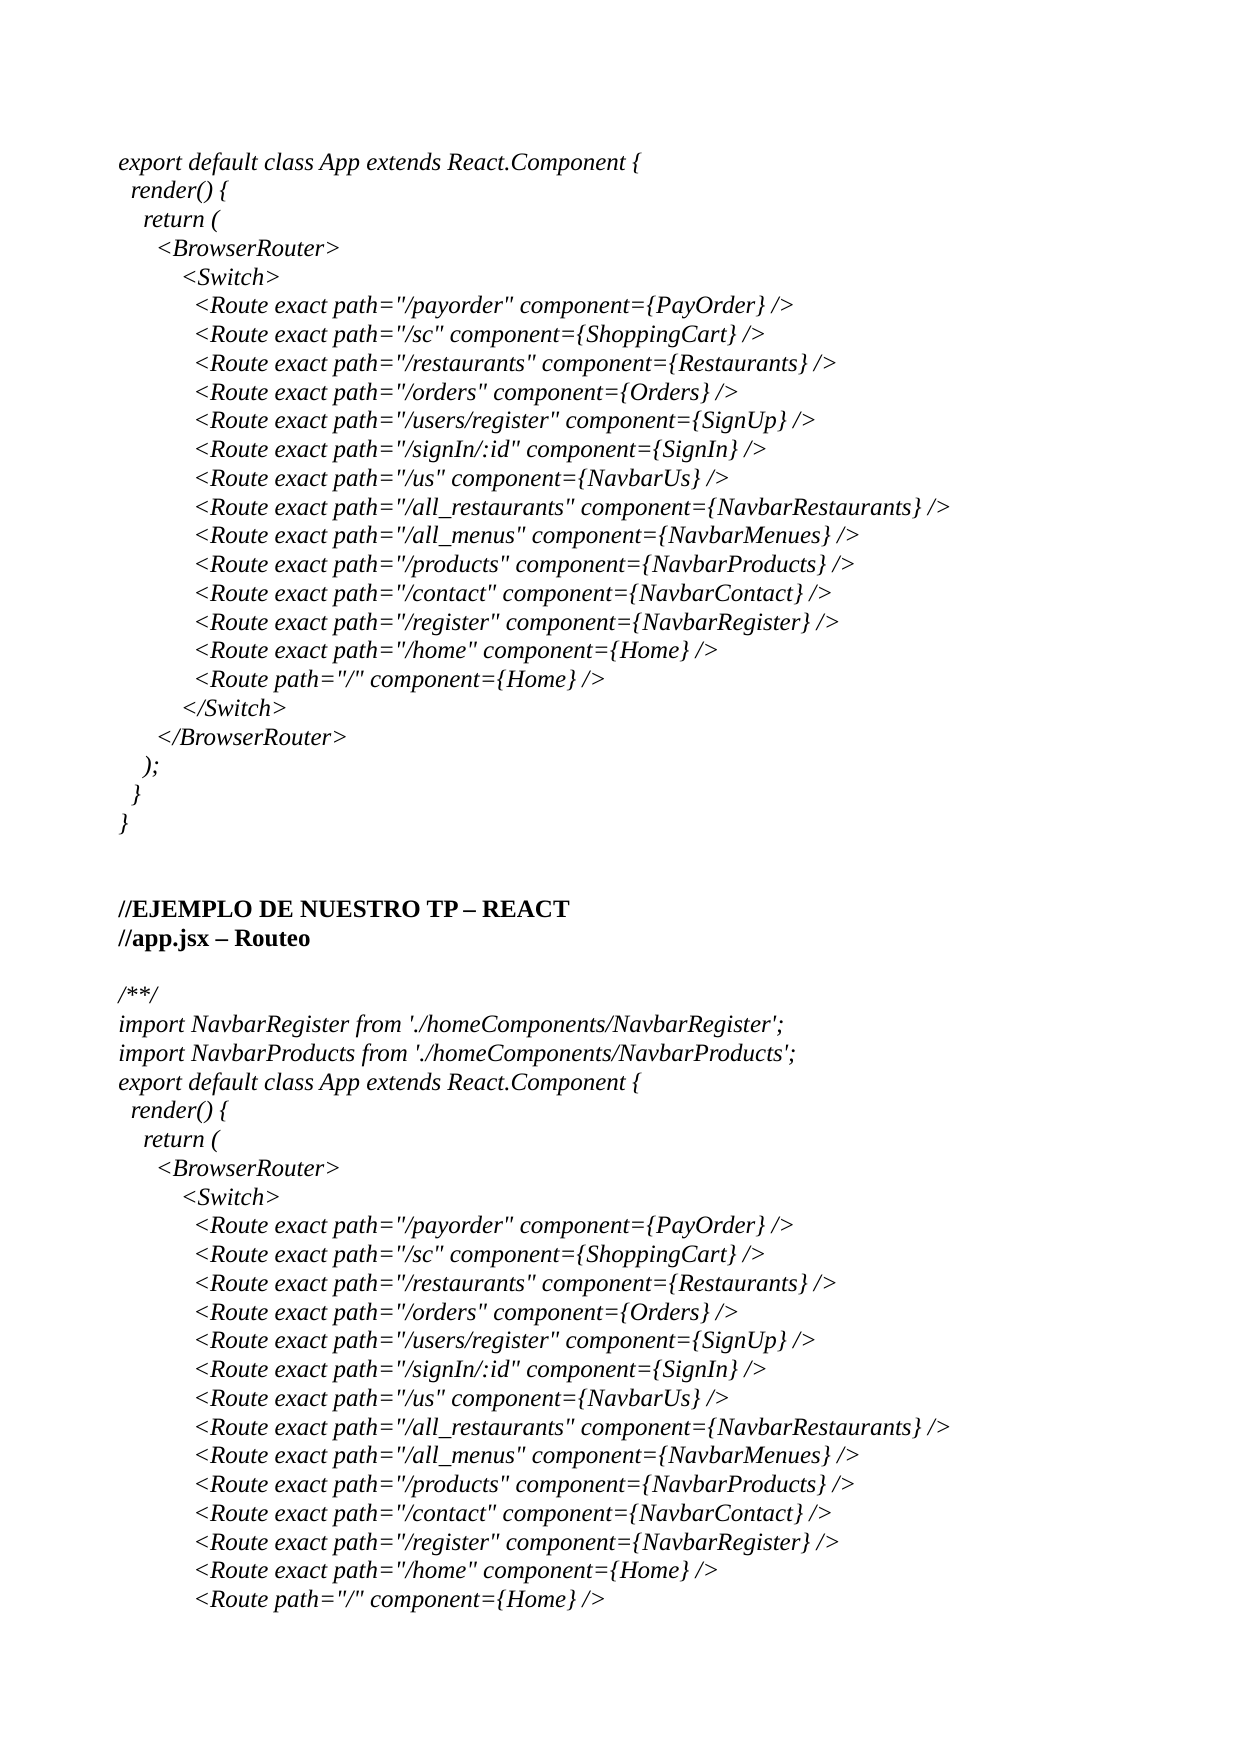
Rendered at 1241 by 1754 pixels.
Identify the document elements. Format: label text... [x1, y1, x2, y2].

text <Route exact path="/home" component={Home} /> [118, 1556, 1122, 1584]
text <Route exact path="/orders" component={Orders} /> [118, 377, 1122, 406]
text <Route exact path="/sc" component={ShoppingCart} /> [118, 319, 1122, 348]
text </Switch> [118, 693, 1122, 722]
text <Route exact path="/payorder" component={PayOrder} /> [118, 1211, 1122, 1239]
text return ( [118, 1124, 1122, 1153]
text <Route exact path="/users/register" component={SignUp} /> [118, 406, 1122, 434]
text <Route path="/" component={Home} /> [118, 1584, 1122, 1613]
text <Route exact path="/all_menus" component={NavbarMenues} /> [118, 521, 1122, 549]
text <Route exact path="/home" component={Home} /> [118, 636, 1122, 664]
text <BrowserRouter> [118, 1153, 1122, 1182]
text <Route exact path="/sc" component={ShoppingCart} /> [118, 1239, 1122, 1268]
text <Route exact path="/all_restaurants" component={NavbarRestaurants} /> [118, 1412, 1122, 1441]
text ); [118, 751, 1122, 779]
text <Route exact path="/orders" component={Orders} /> [118, 1297, 1122, 1326]
text <Route exact path="/us" component={NavbarUs} /> [118, 1383, 1122, 1412]
text <Route exact path="/all_restaurants" component={NavbarRestaurants} /> [118, 492, 1122, 521]
text //EJEMPLO DE NUESTRO TP – REACT [118, 894, 1122, 923]
text <Route exact path="/users/register" component={SignUp} /> [118, 1326, 1122, 1354]
text <Route exact path="/contact" component={NavbarContact} /> [118, 1498, 1122, 1527]
text <Route path="/" component={Home} /> [118, 664, 1122, 693]
text render() { [118, 1096, 1122, 1124]
text //app.jsx – Routeo [118, 923, 1122, 952]
text <Route exact path="/products" component={NavbarProducts} /> [118, 1469, 1122, 1498]
text export default class App extends React.Component { [118, 147, 1122, 176]
text render() { [118, 176, 1122, 204]
text import NavbarRegister from './homeComponents/NavbarRegister'; [118, 1009, 1122, 1038]
text <Route exact path="/payorder" component={PayOrder} /> [118, 291, 1122, 319]
text <Route exact path="/us" component={NavbarUs} /> [118, 463, 1122, 492]
text import NavbarProducts from './homeComponents/NavbarProducts'; [118, 1038, 1122, 1067]
text <Route exact path="/all_menus" component={NavbarMenues} /> [118, 1441, 1122, 1469]
text <Route exact path="/restaurants" component={Restaurants} /> [118, 1268, 1122, 1297]
text <Route exact path="/products" component={NavbarProducts} /> [118, 549, 1122, 578]
text <Route exact path="/restaurants" component={Restaurants} /> [118, 348, 1122, 377]
text } [118, 808, 1122, 837]
text <Route exact path="/register" component={NavbarRegister} /> [118, 1527, 1122, 1556]
text <Route exact path="/signIn/:id" component={SignIn} /> [118, 434, 1122, 463]
text <Route exact path="/contact" component={NavbarContact} /> [118, 578, 1122, 607]
text return ( [118, 204, 1122, 233]
text } [118, 779, 1122, 808]
text /**/ [118, 981, 1122, 1009]
text <Route exact path="/register" component={NavbarRegister} /> [118, 607, 1122, 636]
text </BrowserRouter> [118, 722, 1122, 751]
text <BrowserRouter> [118, 233, 1122, 262]
text <Route exact path="/signIn/:id" component={SignIn} /> [118, 1354, 1122, 1383]
text export default class App extends React.Component { [118, 1067, 1122, 1096]
text <Switch> [118, 262, 1122, 291]
text <Switch> [118, 1182, 1122, 1211]
